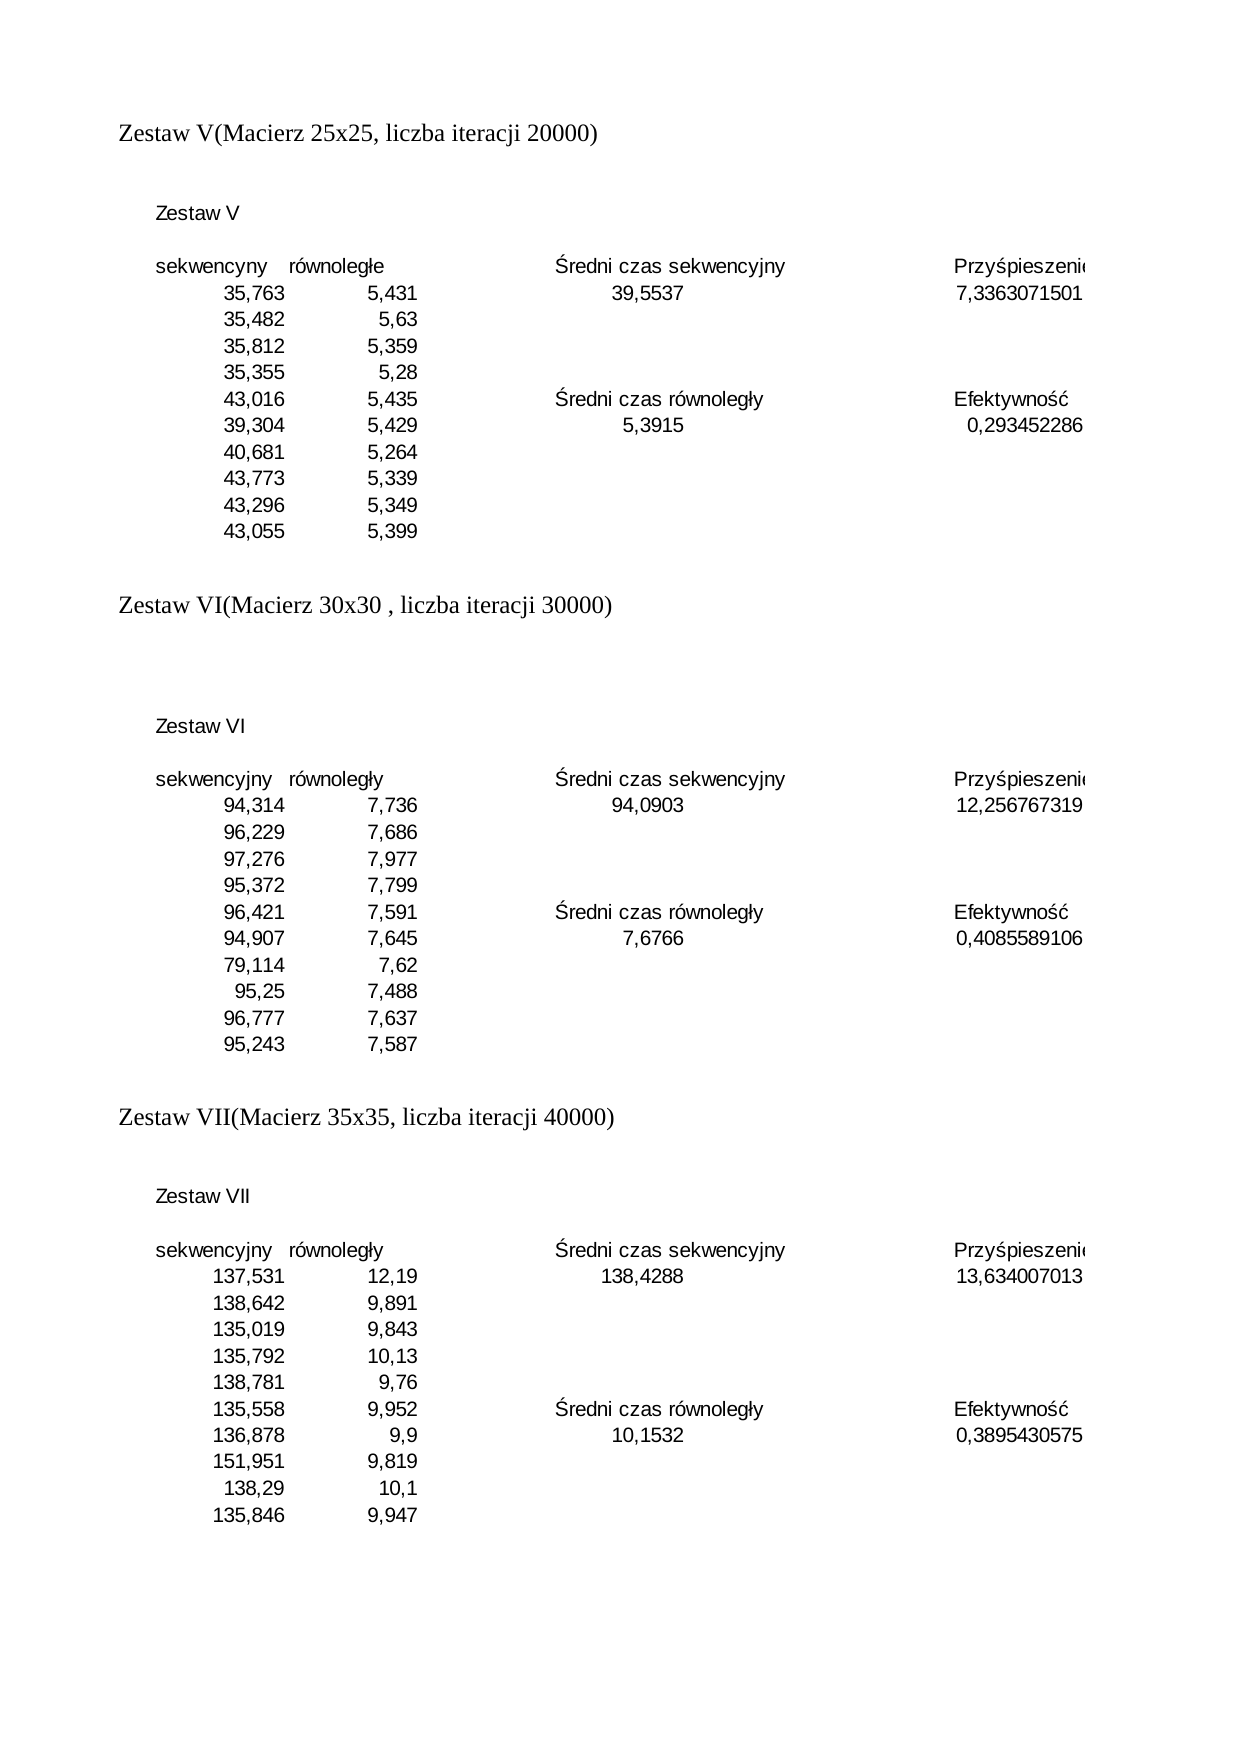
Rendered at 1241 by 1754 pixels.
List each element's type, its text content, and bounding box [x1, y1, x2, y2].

text Zestaw V(Macierz 25x25, liczba iteracji 20000) [118, 118, 1122, 147]
text Zestaw VI(Macierz 30x30 , liczba iteracji 30000) [118, 590, 1122, 618]
text Zestaw VII(Macierz 35x35, liczba iteracji 40000) [118, 1102, 1122, 1130]
